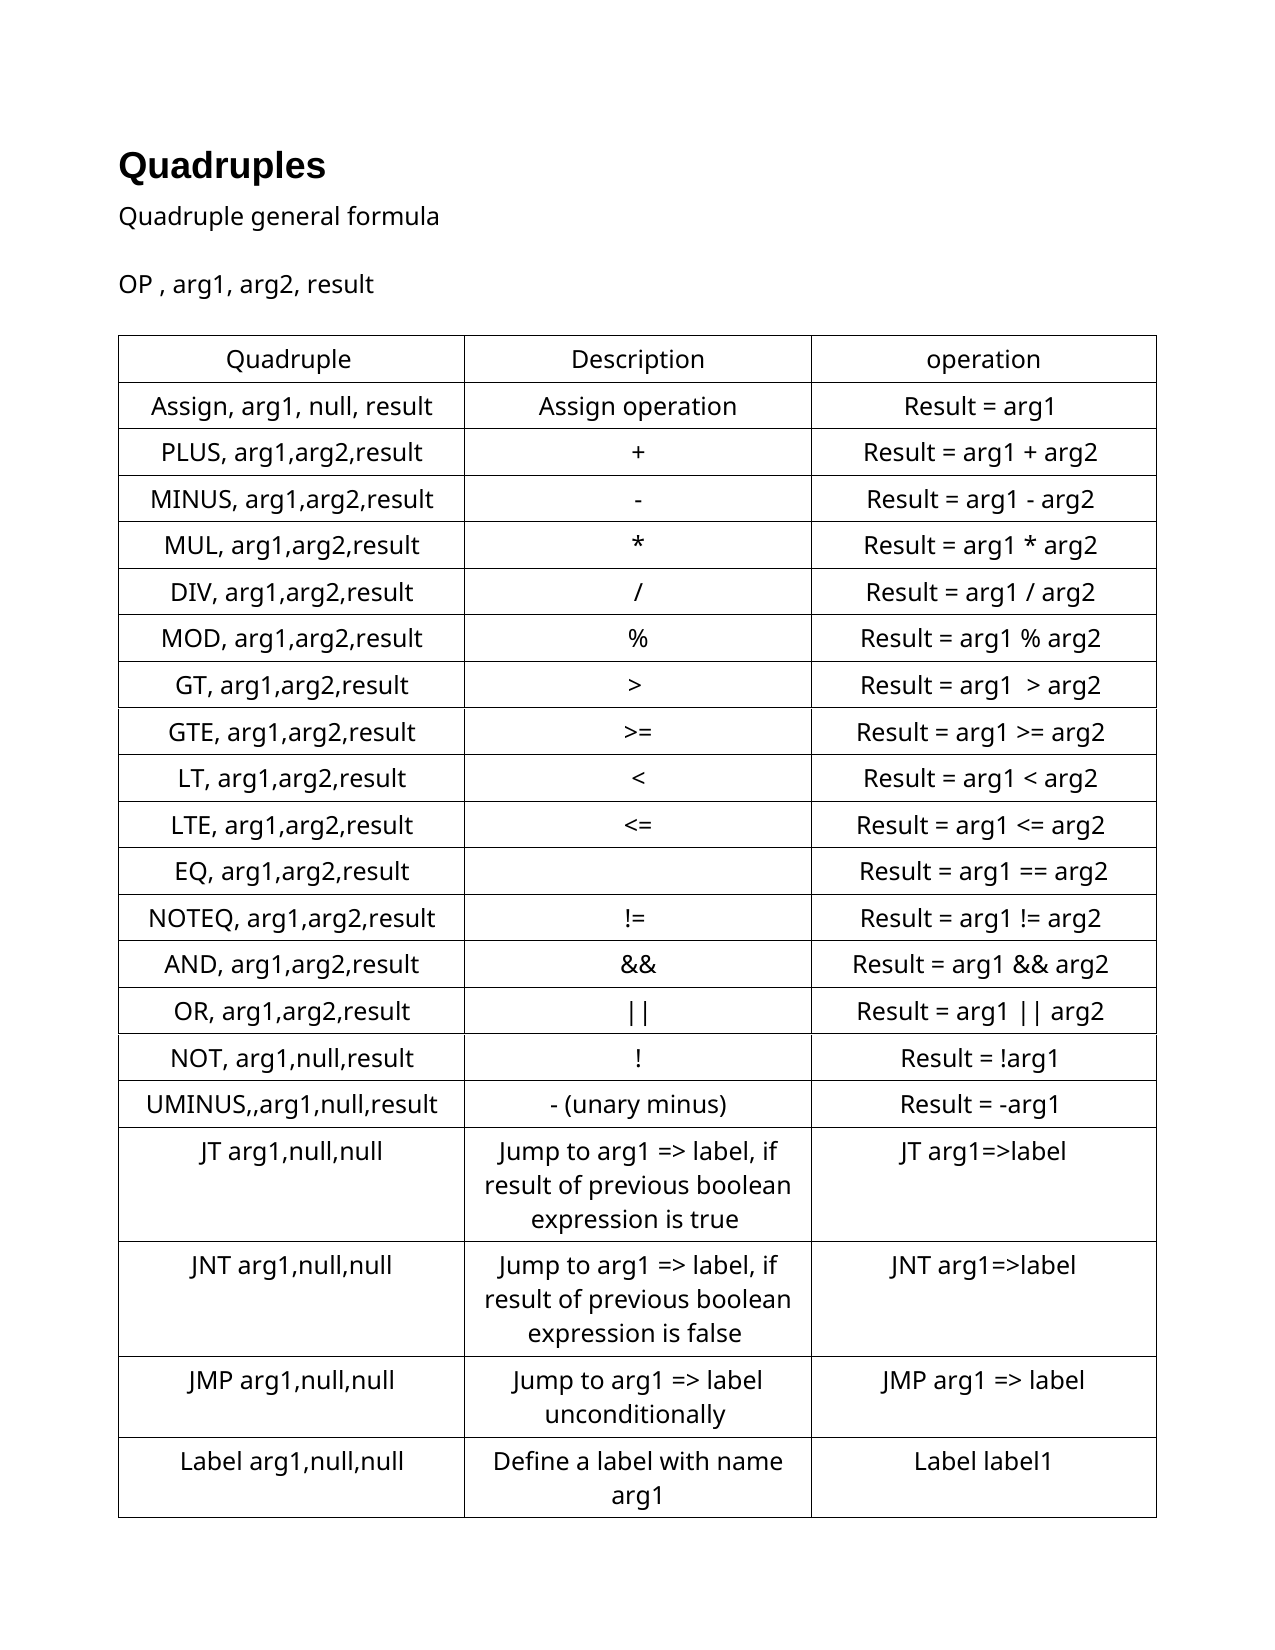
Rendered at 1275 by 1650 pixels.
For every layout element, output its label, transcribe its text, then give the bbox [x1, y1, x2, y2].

table_cell * [465, 522, 811, 568]
table_cell <= [465, 802, 811, 847]
table_cell [465, 848, 811, 894]
subtitle Quadruples [118, 143, 1157, 186]
table_cell JNT arg1=>label [812, 1242, 1156, 1356]
table_cell Result = arg1 / arg2 [812, 569, 1156, 614]
table_cell % [465, 615, 811, 661]
table_cell JT arg1=>label [812, 1128, 1156, 1241]
table_cell Result = arg1 || arg2 [812, 988, 1156, 1033]
table_cell OR, arg1,arg2,result [119, 988, 464, 1033]
table_cell || [465, 988, 811, 1033]
text Quadruple general formula [118, 199, 1157, 233]
table_cell ! [465, 1035, 811, 1080]
table_cell Result = arg1 >= arg2 [812, 709, 1156, 754]
table_cell - (unary minus) [465, 1081, 811, 1127]
table_cell Assign, arg1, null, result [119, 383, 464, 428]
table_cell EQ, arg1,arg2,result [119, 848, 464, 894]
table_cell != [465, 895, 811, 940]
table_cell Jump to arg1 => label, if result of previous boolean expression is true [465, 1128, 811, 1241]
table_cell Assign operation [465, 383, 811, 428]
table_cell LT, arg1,arg2,result [119, 755, 464, 801]
text OP , arg1, arg2, result [118, 267, 1157, 301]
table_cell MUL, arg1,arg2,result [119, 522, 464, 568]
table_cell Result = arg1 != arg2 [812, 895, 1156, 940]
table_cell Result = -arg1 [812, 1081, 1156, 1127]
table_cell Result = arg1 - arg2 [812, 476, 1156, 521]
table_cell Result = arg1 <= arg2 [812, 802, 1156, 847]
table_cell NOTEQ, arg1,arg2,result [119, 895, 464, 940]
table_cell Result = arg1 > arg2 [812, 662, 1156, 707]
table_cell && [465, 941, 811, 987]
table_cell Result = arg1 < arg2 [812, 755, 1156, 801]
table_header Quadruple [119, 336, 464, 382]
table_cell DIV, arg1,arg2,result [119, 569, 464, 614]
table_cell Jump to arg1 => label unconditionally [465, 1357, 811, 1437]
table_cell GTE, arg1,arg2,result [119, 709, 464, 754]
table_cell Label label1 [812, 1438, 1156, 1517]
table_cell Result = arg1 + arg2 [812, 429, 1156, 475]
table_cell >= [465, 709, 811, 754]
table_header operation [812, 336, 1156, 382]
table_cell JMP arg1,null,null [119, 1357, 464, 1437]
table_cell JMP arg1 => label [812, 1357, 1156, 1437]
table_header Description [465, 336, 811, 382]
table_cell Result = arg1 [812, 383, 1156, 428]
table_cell Label arg1,null,null [119, 1438, 464, 1517]
table_cell JNT arg1,null,null [119, 1242, 464, 1356]
table_cell AND, arg1,arg2,result [119, 941, 464, 987]
table_cell + [465, 429, 811, 475]
table_cell PLUS, arg1,arg2,result [119, 429, 464, 475]
table_cell GT, arg1,arg2,result [119, 662, 464, 707]
table_cell Result = arg1 % arg2 [812, 615, 1156, 661]
table_cell NOT, arg1,null,result [119, 1035, 464, 1080]
table_cell JT arg1,null,null [119, 1128, 464, 1241]
table_cell UMINUS,,arg1,null,result [119, 1081, 464, 1127]
table_cell Define a label with name arg1 [465, 1438, 811, 1517]
table_cell LTE, arg1,arg2,result [119, 802, 464, 847]
table_cell MOD, arg1,arg2,result [119, 615, 464, 661]
table_cell - [465, 476, 811, 521]
table_cell > [465, 662, 811, 707]
table_cell MINUS, arg1,arg2,result [119, 476, 464, 521]
table_cell < [465, 755, 811, 801]
table_cell Jump to arg1 => label, if result of previous boolean expression is false [465, 1242, 811, 1356]
table_cell Result = !arg1 [812, 1035, 1156, 1080]
table_cell Result = arg1 * arg2 [812, 522, 1156, 568]
table_cell Result = arg1 && arg2 [812, 941, 1156, 987]
table_cell / [465, 569, 811, 614]
table_cell Result = arg1 == arg2 [812, 848, 1156, 894]
